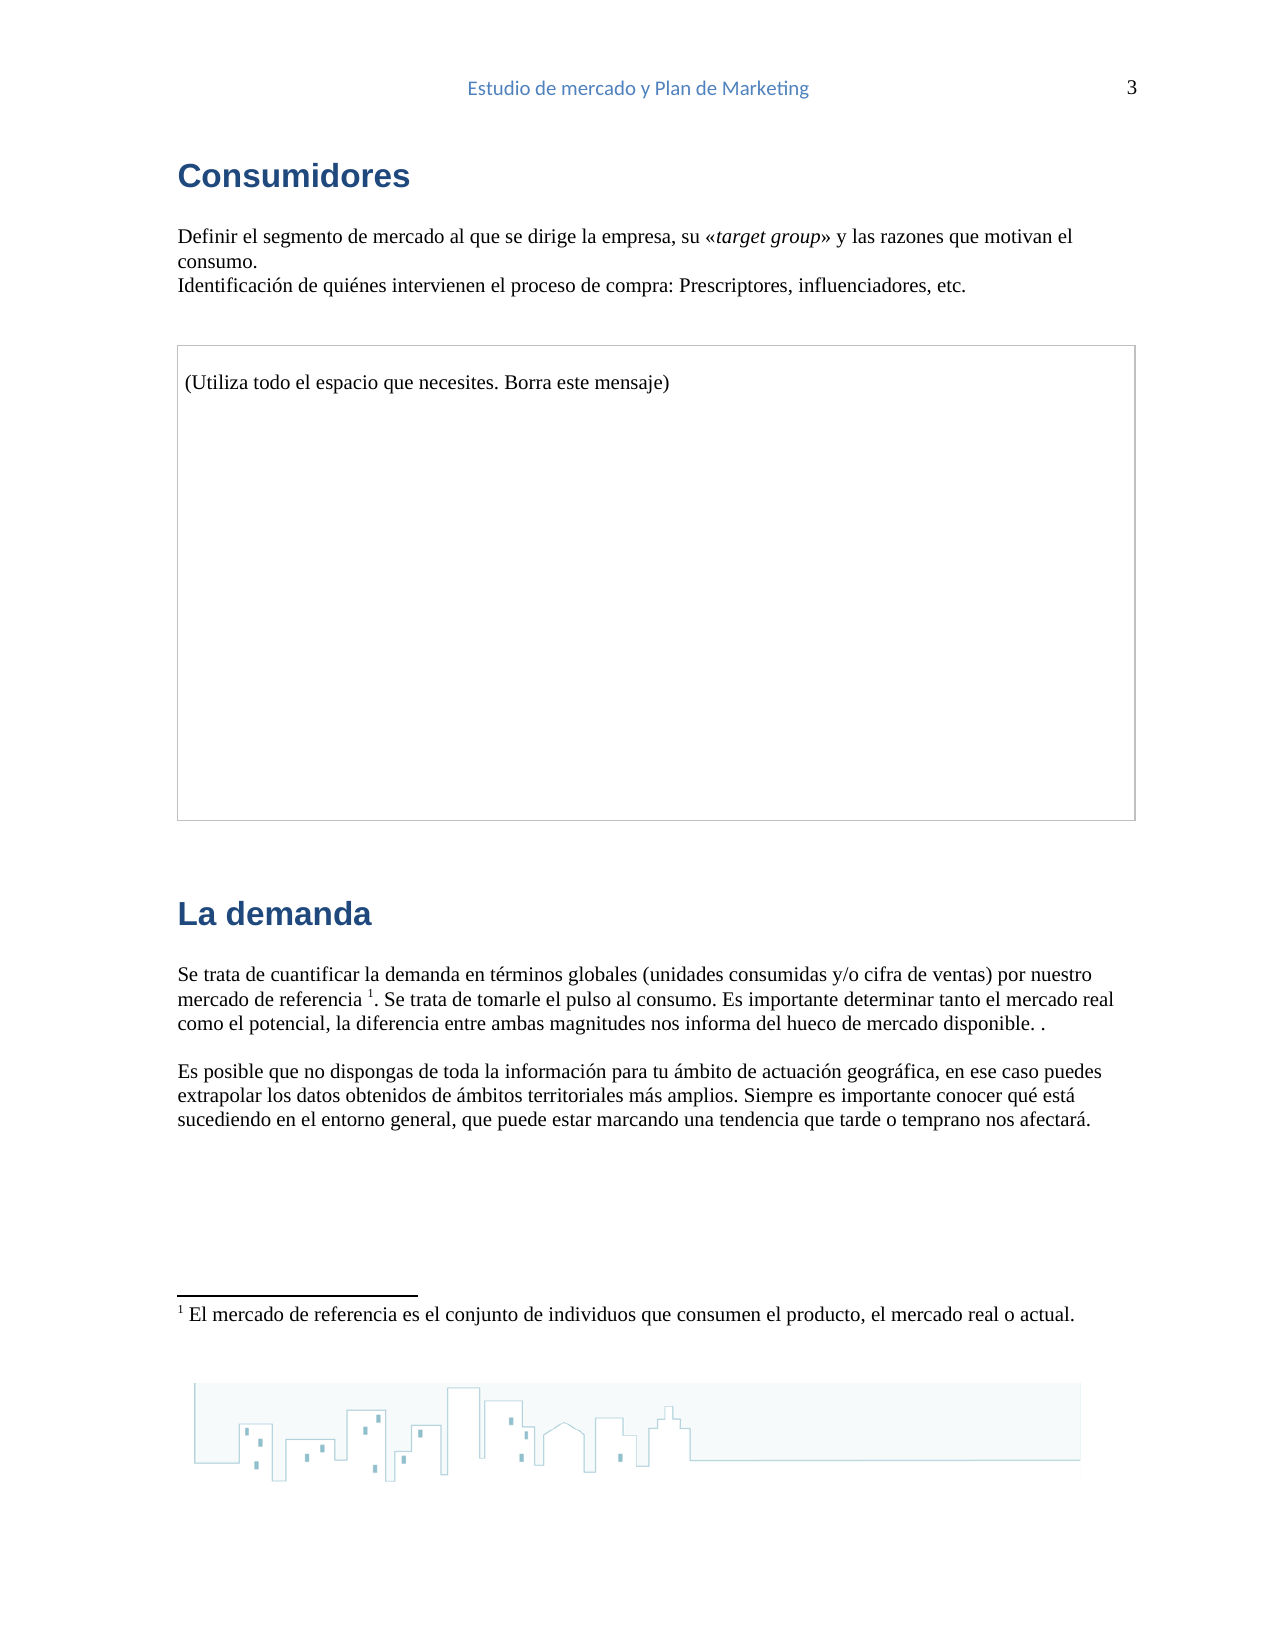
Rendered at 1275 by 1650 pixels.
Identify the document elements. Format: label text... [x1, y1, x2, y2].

text Identificación de quiénes intervienen el proceso de compra: Prescriptores, influenciadores, etc. [177, 273, 1137, 297]
text Definir el segmento de mercado al que se dirige la empresa, su «target group» y las razones que motivan el consumo. [177, 224, 1137, 273]
text El mercado de referencia es el conjunto de individuos que consumen el producto, el mercado real o actual. [177, 1302, 1137, 1326]
text Es posible que no dispongas de toda la información para tu ámbito de actuación geográfica, en ese caso puedes extrapolar los datos obtenidos de ámbitos territoriales más amplios. Siempre es importante conocer qué está sucediendo en el entorno general, que puede estar marcando una tendencia que tarde o temprano nos afectará. [177, 1059, 1137, 1131]
picture [193, 1383, 1081, 1482]
subtitle Consumidores [177, 156, 1137, 194]
subtitle La demanda [177, 894, 1137, 932]
table_header (Utiliza todo el espacio que necesites. Borra este mensaje) [178, 346, 1134, 819]
text Se trata de cuantificar la demanda en términos globales (unidades consumidas y/o cifra de ventas) por nuestro mercado de referencia . Se trata de tomarle el pulso al consumo. Es importante determinar tanto el mercado real como el potencial, la diferencia entre ambas magnitudes nos informa del hueco de mercado disponible. . [177, 962, 1137, 1034]
